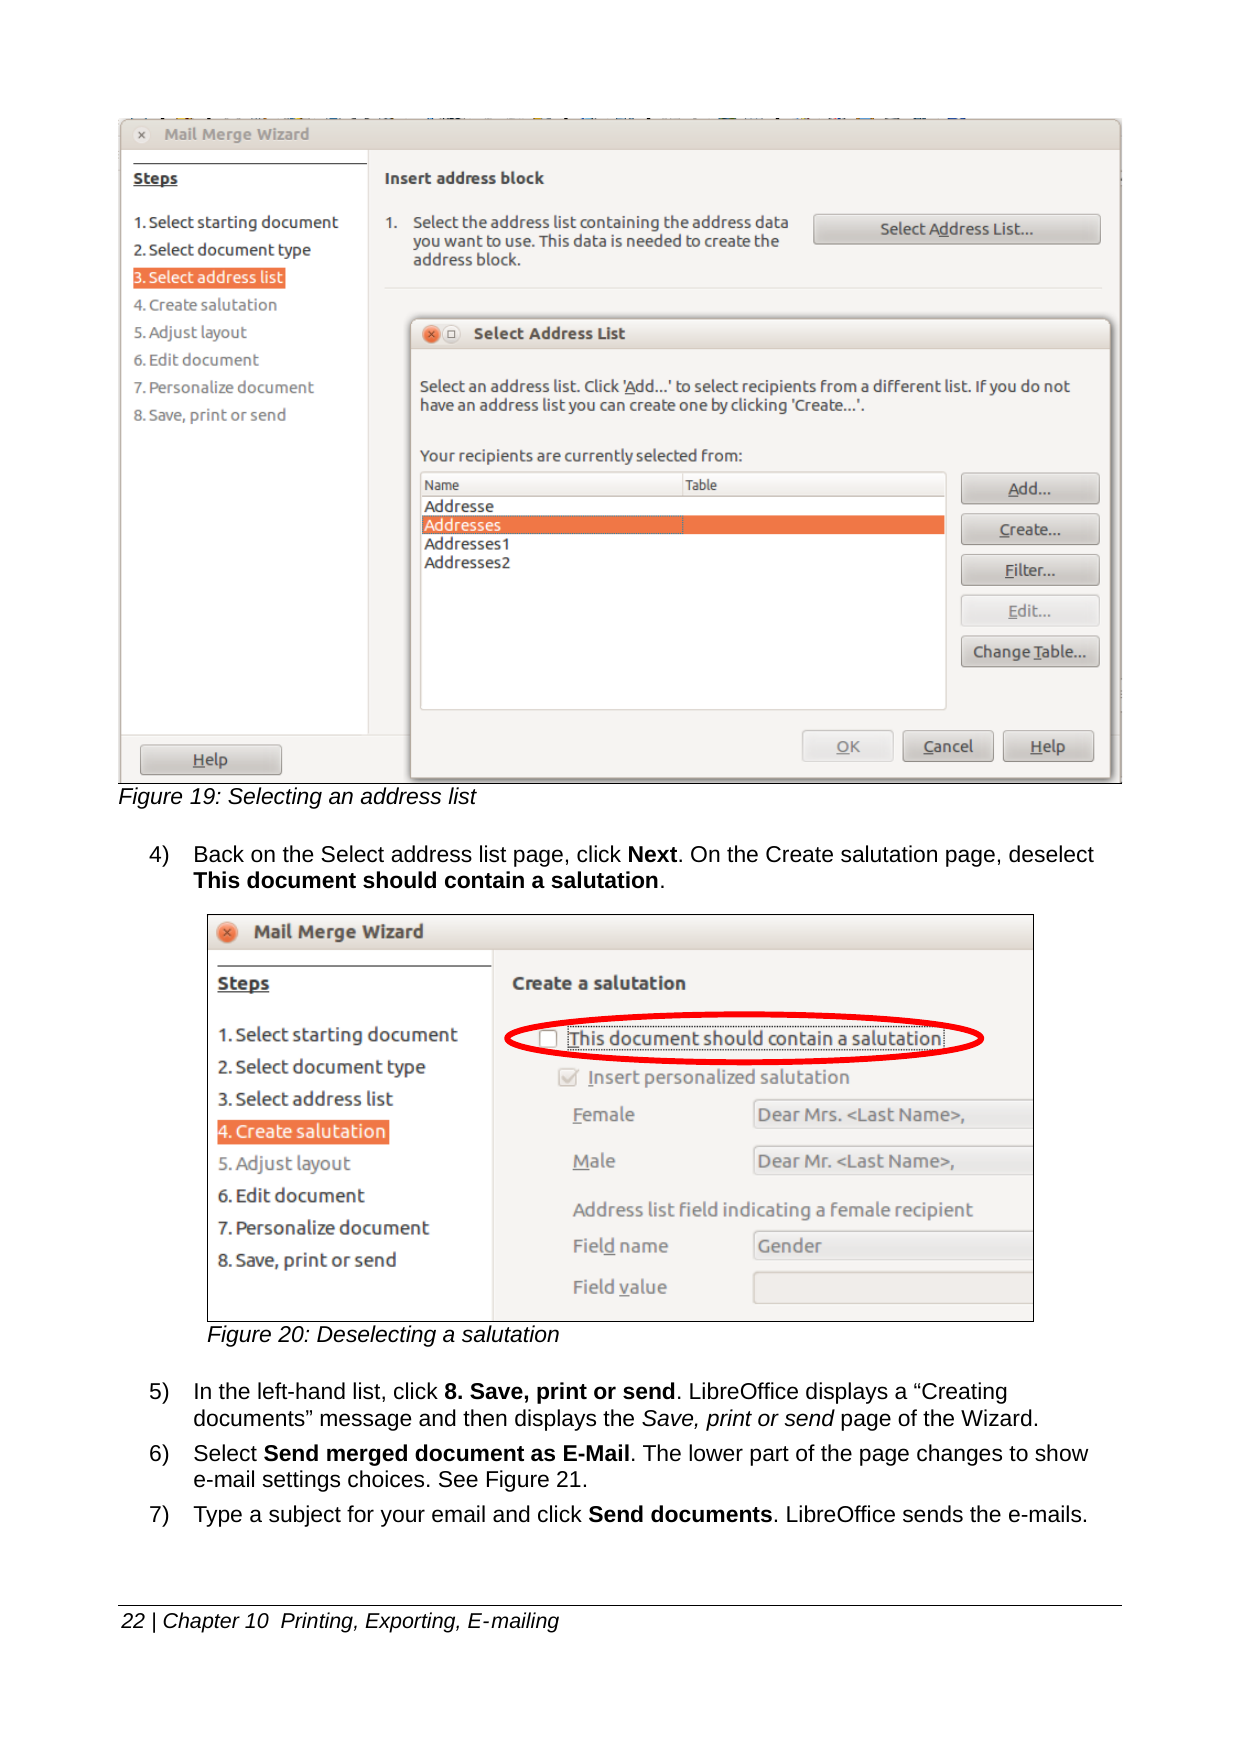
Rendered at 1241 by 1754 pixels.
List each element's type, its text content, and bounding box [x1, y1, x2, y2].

list In the left-hand list, click 8. Save, print or send. LibreOffice displays a “Creating documents” message and then displays the Save, print or send page of the Wizard. [169, 1378, 1122, 1431]
picture [118, 118, 1123, 783]
list Select Send merged document as E-Mail. The lower part of the page changes to show e‑mail settings choices. See Figure 21. [169, 1440, 1122, 1492]
picture [208, 915, 1033, 1321]
text Figure 19: Selecting an address list [118, 784, 1122, 809]
text Figure 20: Deselecting a salutation [207, 1322, 1033, 1347]
list Back on the Select address list page, click Next. On the Create salutation page, deselect This document should contain a salutation. [169, 841, 1122, 893]
list Type a subject for your email and click Send documents. LibreOffice sends the e-mails. [169, 1501, 1122, 1528]
